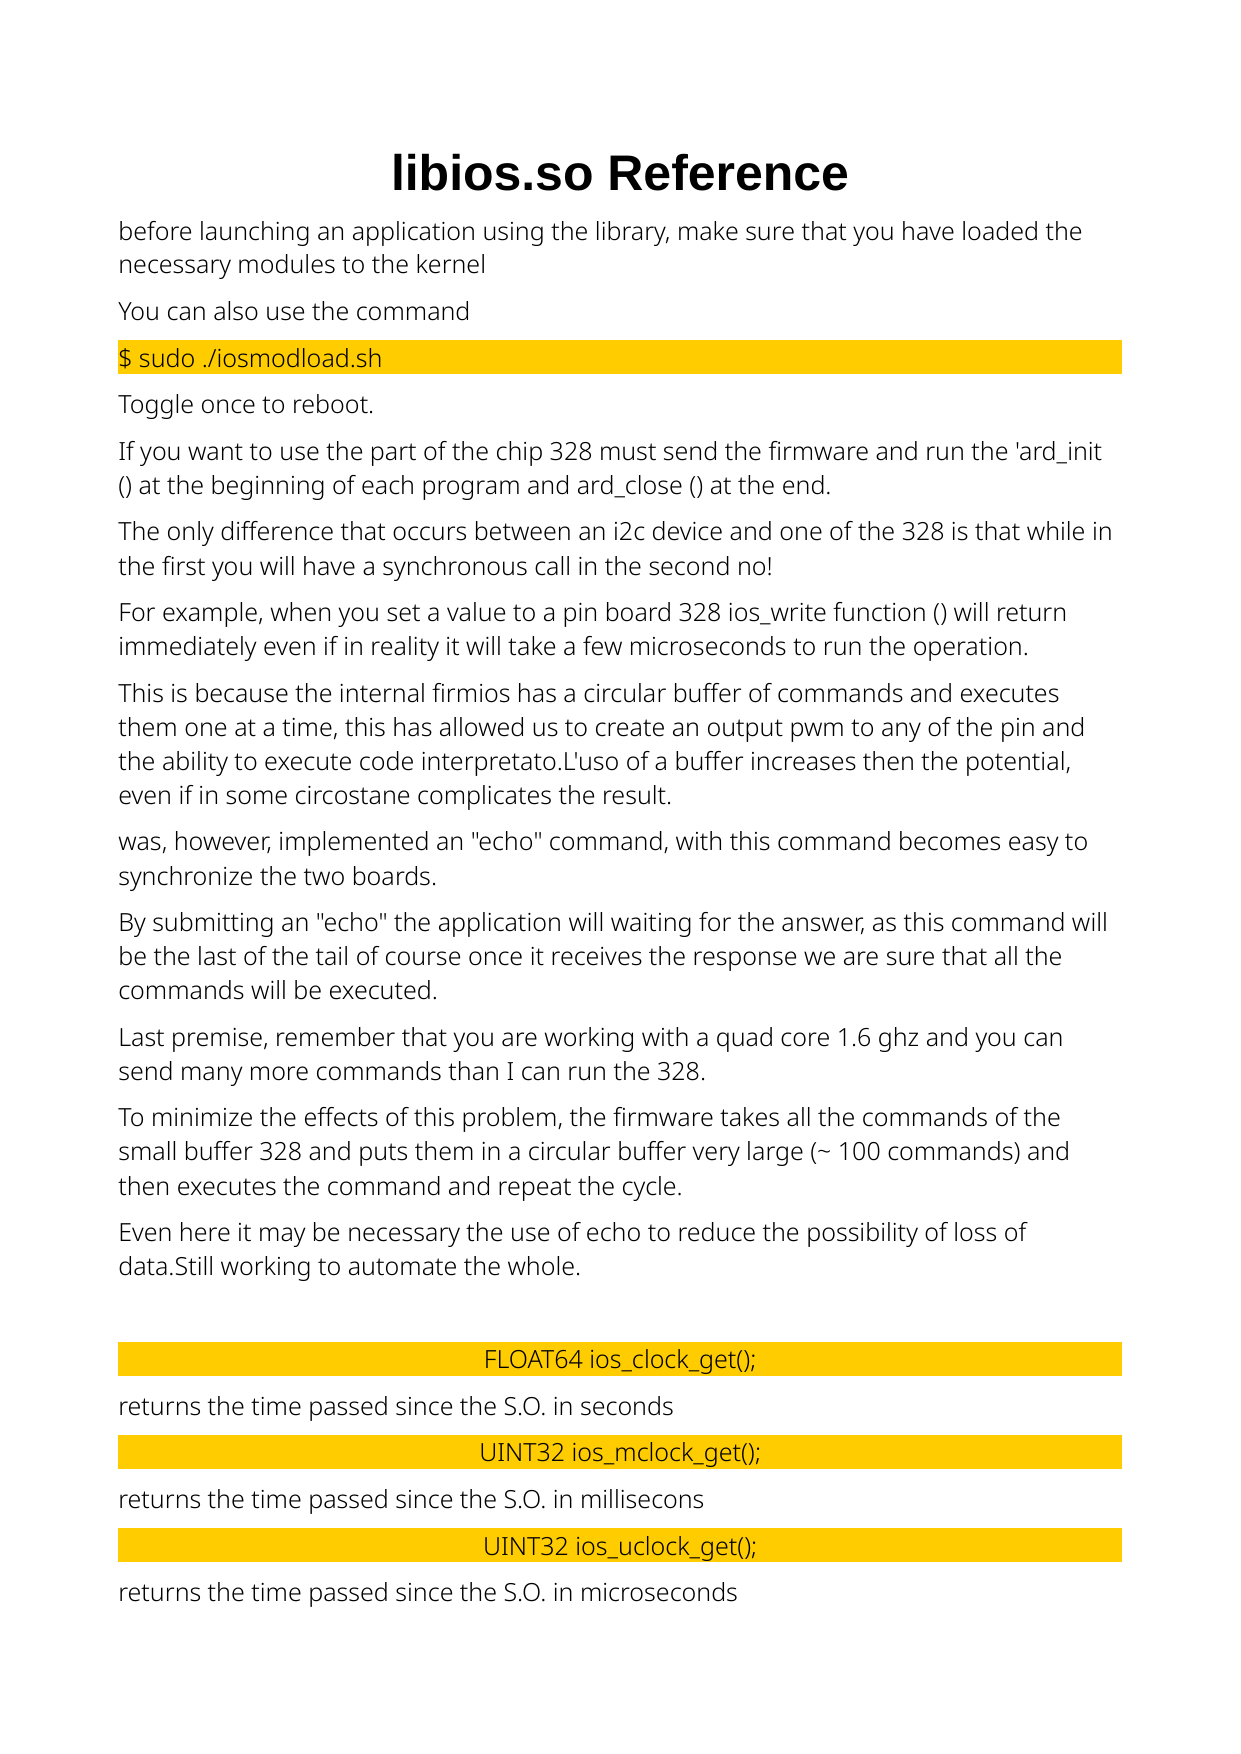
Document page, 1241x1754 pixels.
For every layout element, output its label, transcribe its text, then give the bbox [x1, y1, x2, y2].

title libios.so Reference [118, 143, 1122, 201]
text returns the time passed since the S.O. in seconds [118, 1388, 1122, 1422]
text UINT32 ios_uclock_get(); [118, 1528, 1122, 1562]
text For example, when you set a value to a pin board 328 ios_write function () will return immediately even if in reality it will take a few microseconds to run the operation. [118, 595, 1122, 663]
text Even here it may be necessary the use of echo to reduce the possibility of loss of data.Still working to automate the whole. [118, 1215, 1122, 1283]
text To minimize the effects of this problem, the firmware takes all the commands of the small buffer 328 and puts them in a circular buffer very large (~ 100 commands) and then executes the command and repeat the cycle. [118, 1100, 1122, 1202]
text before launching an application using the library, make sure that you have loaded the necessary modules to the kernel [118, 213, 1122, 281]
text UINT32 ios_mclock_get(); [118, 1435, 1122, 1469]
text Last premise, remember that you are working with a quad core 1.6 ghz and you can send many more commands than I can run the 328. [118, 1019, 1122, 1087]
text FLOAT64 ios_clock_get(); [118, 1342, 1122, 1376]
text If you want to use the part of the chip 328 must send the firmware and run the 'ard_init () at the beginning of each program and ard_close () at the end. [118, 433, 1122, 502]
text Toggle once to reboot. [118, 387, 1122, 421]
text $ sudo ./iosmodload.sh [118, 340, 1122, 374]
text returns the time passed since the S.O. in millisecons [118, 1482, 1122, 1516]
text The only difference that occurs between an i2c device and one of the 328 is that while in the first you will have a synchronous call in the second no! [118, 514, 1122, 582]
text By submitting an "echo" the application will waiting for the answer, as this command will be the last of the tail of course once it receives the response we are sure that all the commands will be executed. [118, 905, 1122, 1007]
text This is because the internal firmios has a circular buffer of commands and executes them one at a time, this has allowed us to create an output pwm to any of the pin and the ability to execute code interpretato.L'uso of a buffer increases then the potential, even if in some circostane complicates the result. [118, 675, 1122, 812]
text You can also use the command [118, 294, 1122, 328]
text was, however, implemented an "echo" command, with this command becomes easy to synchronize the two boards. [118, 824, 1122, 892]
text returns the time passed since the S.O. in microseconds [118, 1575, 1122, 1609]
